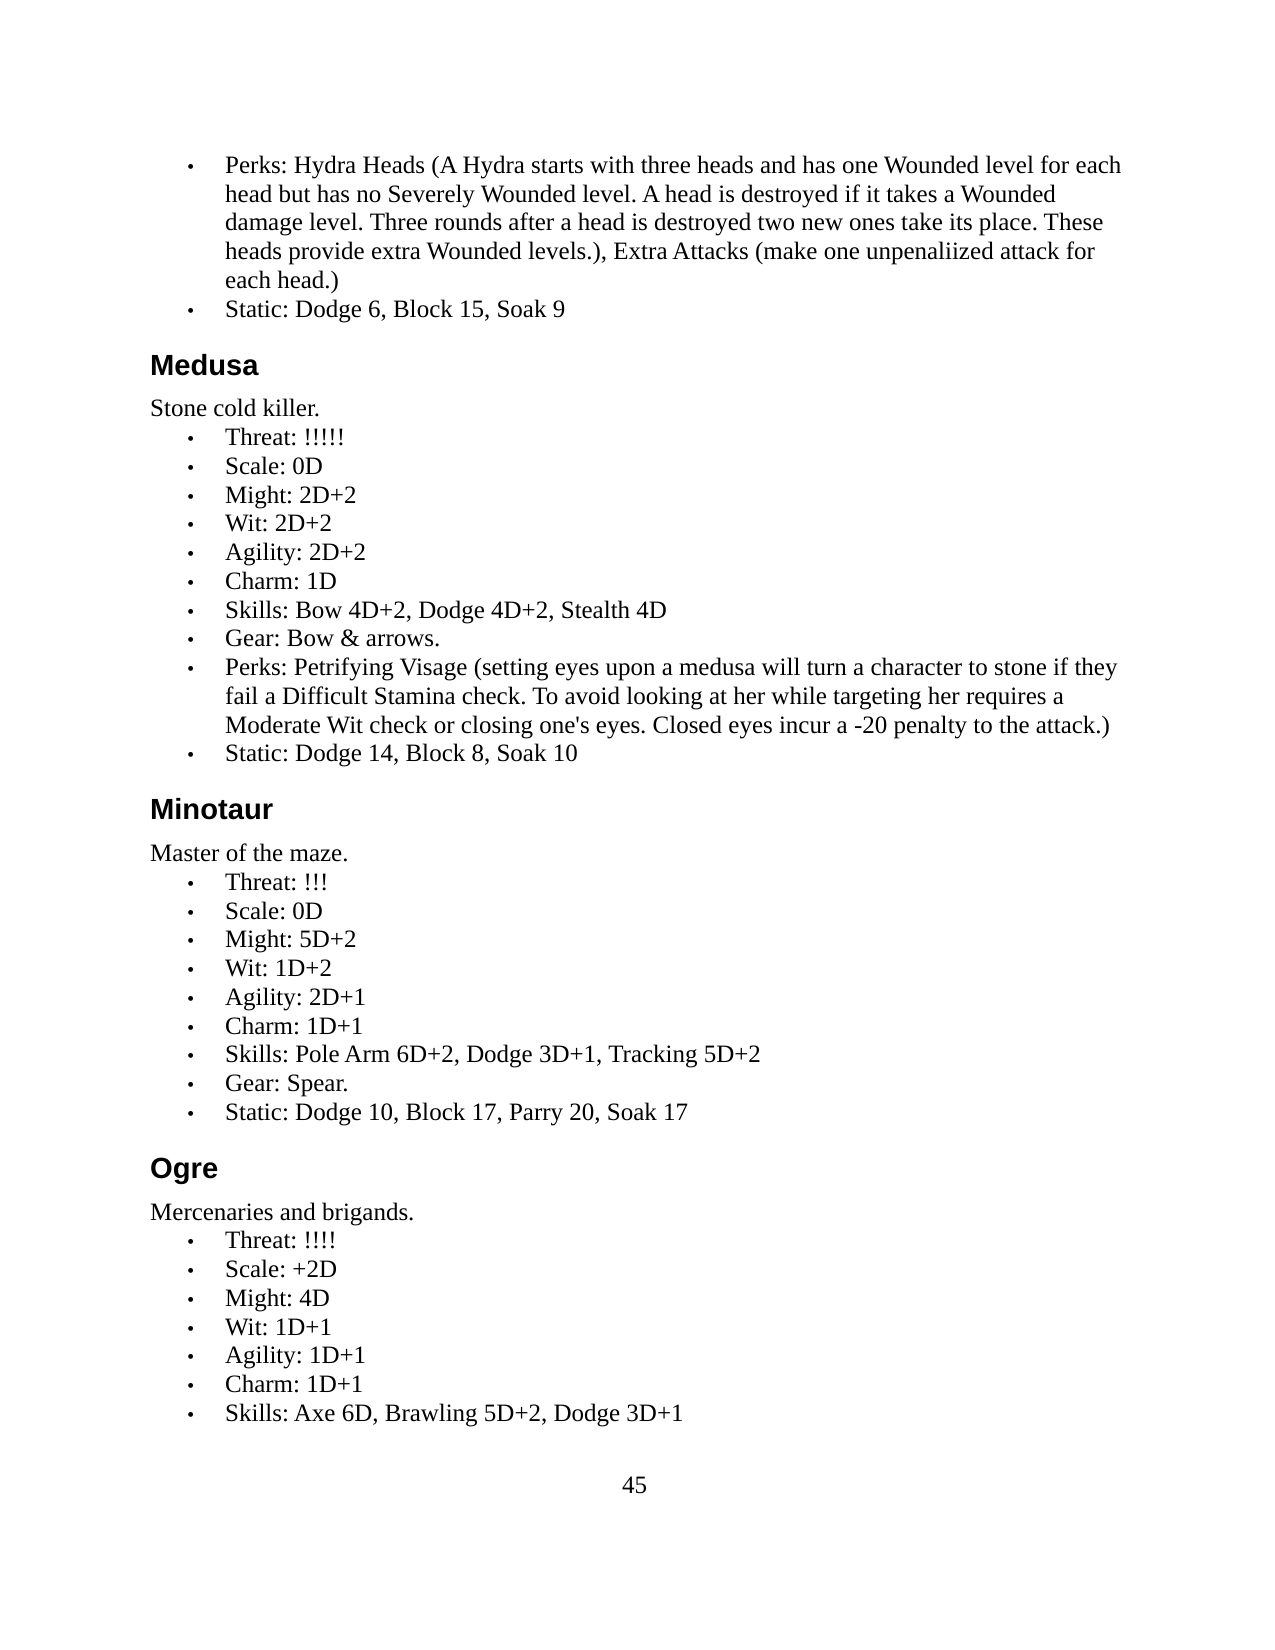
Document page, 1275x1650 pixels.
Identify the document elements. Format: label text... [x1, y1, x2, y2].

list Wit: 1D+1 [187, 1312, 1125, 1341]
list Scale: +2D [187, 1254, 1125, 1283]
list Gear: Spear. [187, 1068, 1125, 1097]
list Wit: 2D+2 [187, 508, 1125, 537]
list Skills: Axe 6D, Brawling 5D+2, Dodge 3D+1 [187, 1398, 1125, 1427]
text Stone cold killer. [150, 393, 1125, 422]
list Threat: !!!!! [187, 422, 1125, 451]
text Master of the maze. [150, 838, 1125, 867]
list Might: 5D+2 [187, 924, 1125, 953]
list Agility: 2D+2 [187, 537, 1125, 566]
list Static: Dodge 14, Block 8, Soak 10 [187, 738, 1125, 767]
list Agility: 1D+1 [187, 1341, 1125, 1369]
subtitle Medusa [150, 347, 1125, 381]
list Wit: 1D+2 [187, 953, 1125, 982]
list Charm: 1D+1 [187, 1011, 1125, 1039]
list Agility: 2D+1 [187, 982, 1125, 1011]
list Skills: Pole Arm 6D+2, Dodge 3D+1, Tracking 5D+2 [187, 1039, 1125, 1068]
subtitle Ogre [150, 1151, 1125, 1184]
list Threat: !!!! [187, 1226, 1125, 1254]
list Static: Dodge 10, Block 17, Parry 20, Soak 17 [187, 1097, 1125, 1126]
list Perks: Hydra Heads (A Hydra starts with three heads and has one Wounded level for each head but has no Severely Wounded level. A head is destroyed if it takes a Wounded damage level. Three rounds after a head is destroyed two new ones take its place. These heads provide extra Wounded levels.), Extra Attacks (make one unpenaliized attack for each head.) [187, 150, 1125, 294]
subtitle Minotaur [150, 792, 1125, 826]
list Perks: Petrifying Visage (setting eyes upon a medusa will turn a character to stone if they fail a Difficult Stamina check. To avoid looking at her while targeting her requires a Moderate Wit check or closing one's eyes. Closed eyes incur a -20 penalty to the attack.) [187, 652, 1125, 738]
list Scale: 0D [187, 896, 1125, 924]
list Threat: !!! [187, 867, 1125, 896]
list Static: Dodge 6, Block 15, Soak 9 [187, 294, 1125, 322]
list Scale: 0D [187, 451, 1125, 480]
list Charm: 1D [187, 566, 1125, 595]
list Charm: 1D+1 [187, 1369, 1125, 1398]
list Might: 2D+2 [187, 480, 1125, 508]
list Skills: Bow 4D+2, Dodge 4D+2, Stealth 4D [187, 595, 1125, 623]
list Gear: Bow & arrows. [187, 623, 1125, 652]
text Mercenaries and brigands. [150, 1197, 1125, 1226]
list Might: 4D [187, 1283, 1125, 1312]
